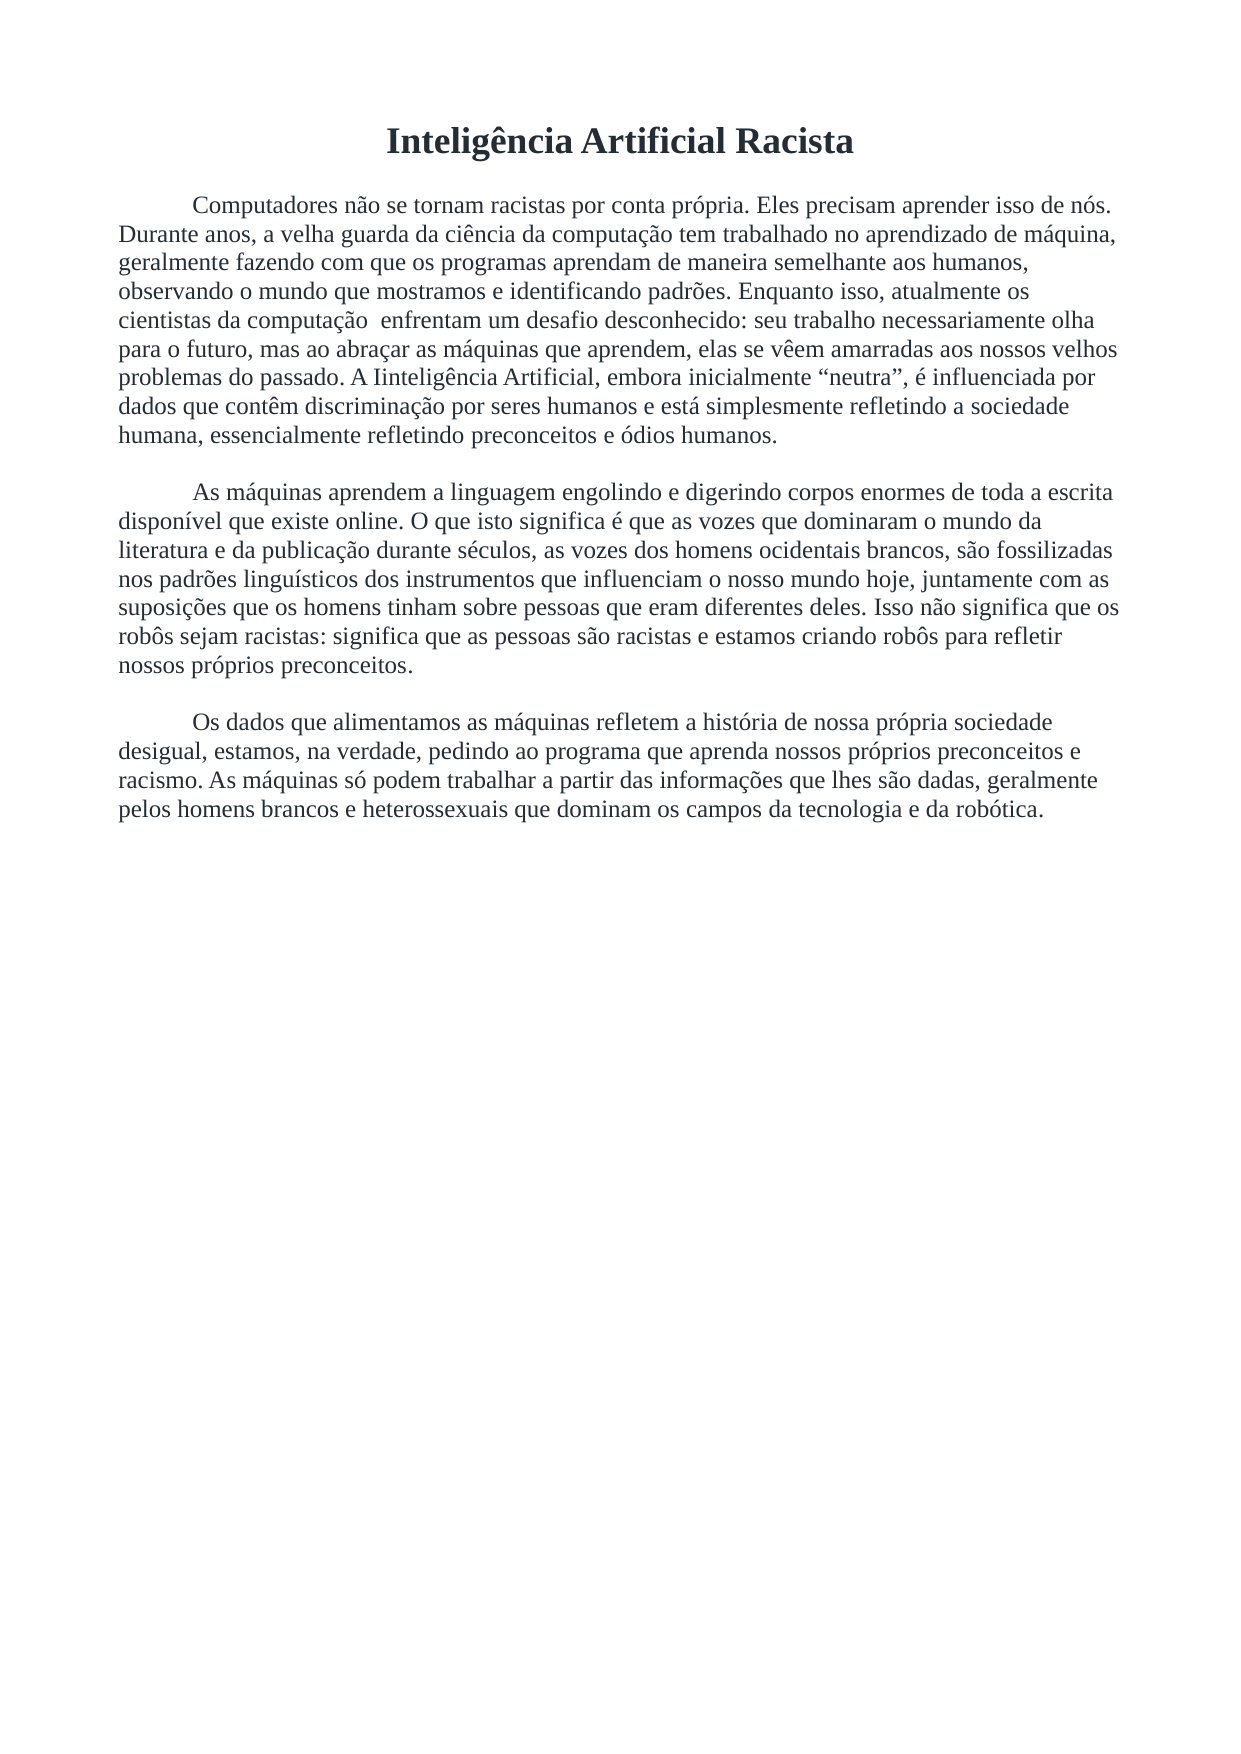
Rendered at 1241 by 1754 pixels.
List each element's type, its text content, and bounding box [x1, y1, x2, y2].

text Inteligência Artificial Racista [118, 118, 1122, 161]
text Os dados que alimentamos as máquinas refletem a história de nossa própria sociedade desigual, estamos, na verdade, pedindo ao programa que aprenda nossos próprios preconceitos e racismo. As máquinas só podem trabalhar a partir das informações que lhes são dadas, geralmente pelos homens brancos e heterossexuais que dominam os campos da tecnologia e da robótica. [118, 707, 1122, 822]
text Computadores não se tornam racistas por conta própria. Eles precisam aprender isso de nós. Durante anos, a velha guarda da ciência da computação tem trabalhado no aprendizado de máquina, geralmente fazendo com que os programas aprendam de maneira semelhante aos humanos, observando o mundo que mostramos e identificando padrões. Enquanto isso, atualmente os cientistas da computação enfrentam um desafio desconhecido: seu trabalho necessariamente olha para o futuro, mas ao abraçar as máquinas que aprendem, elas se vêem amarradas aos nossos velhos problemas do passado. A Iinteligência Artificial, embora inicialmente “neutra”, é influenciada por dados que contêm discriminação por seres humanos e está simplesmente refletindo a sociedade humana, essencialmente refletindo preconceitos e ódios humanos. [118, 190, 1122, 449]
text As máquinas aprendem a linguagem engolindo e digerindo corpos enormes de toda a escrita disponível que existe online. O que isto significa é que as vozes que dominaram o mundo da literatura e da publicação durante séculos, as vozes dos homens ocidentais brancos, são fossilizadas nos padrões linguísticos dos instrumentos que influenciam o nosso mundo hoje, juntamente com as suposições que os homens tinham sobre pessoas que eram diferentes deles. Isso não significa que os robôs sejam racistas: significa que as pessoas são racistas e estamos criando robôs para refletir nossos próprios preconceitos. [118, 477, 1122, 679]
